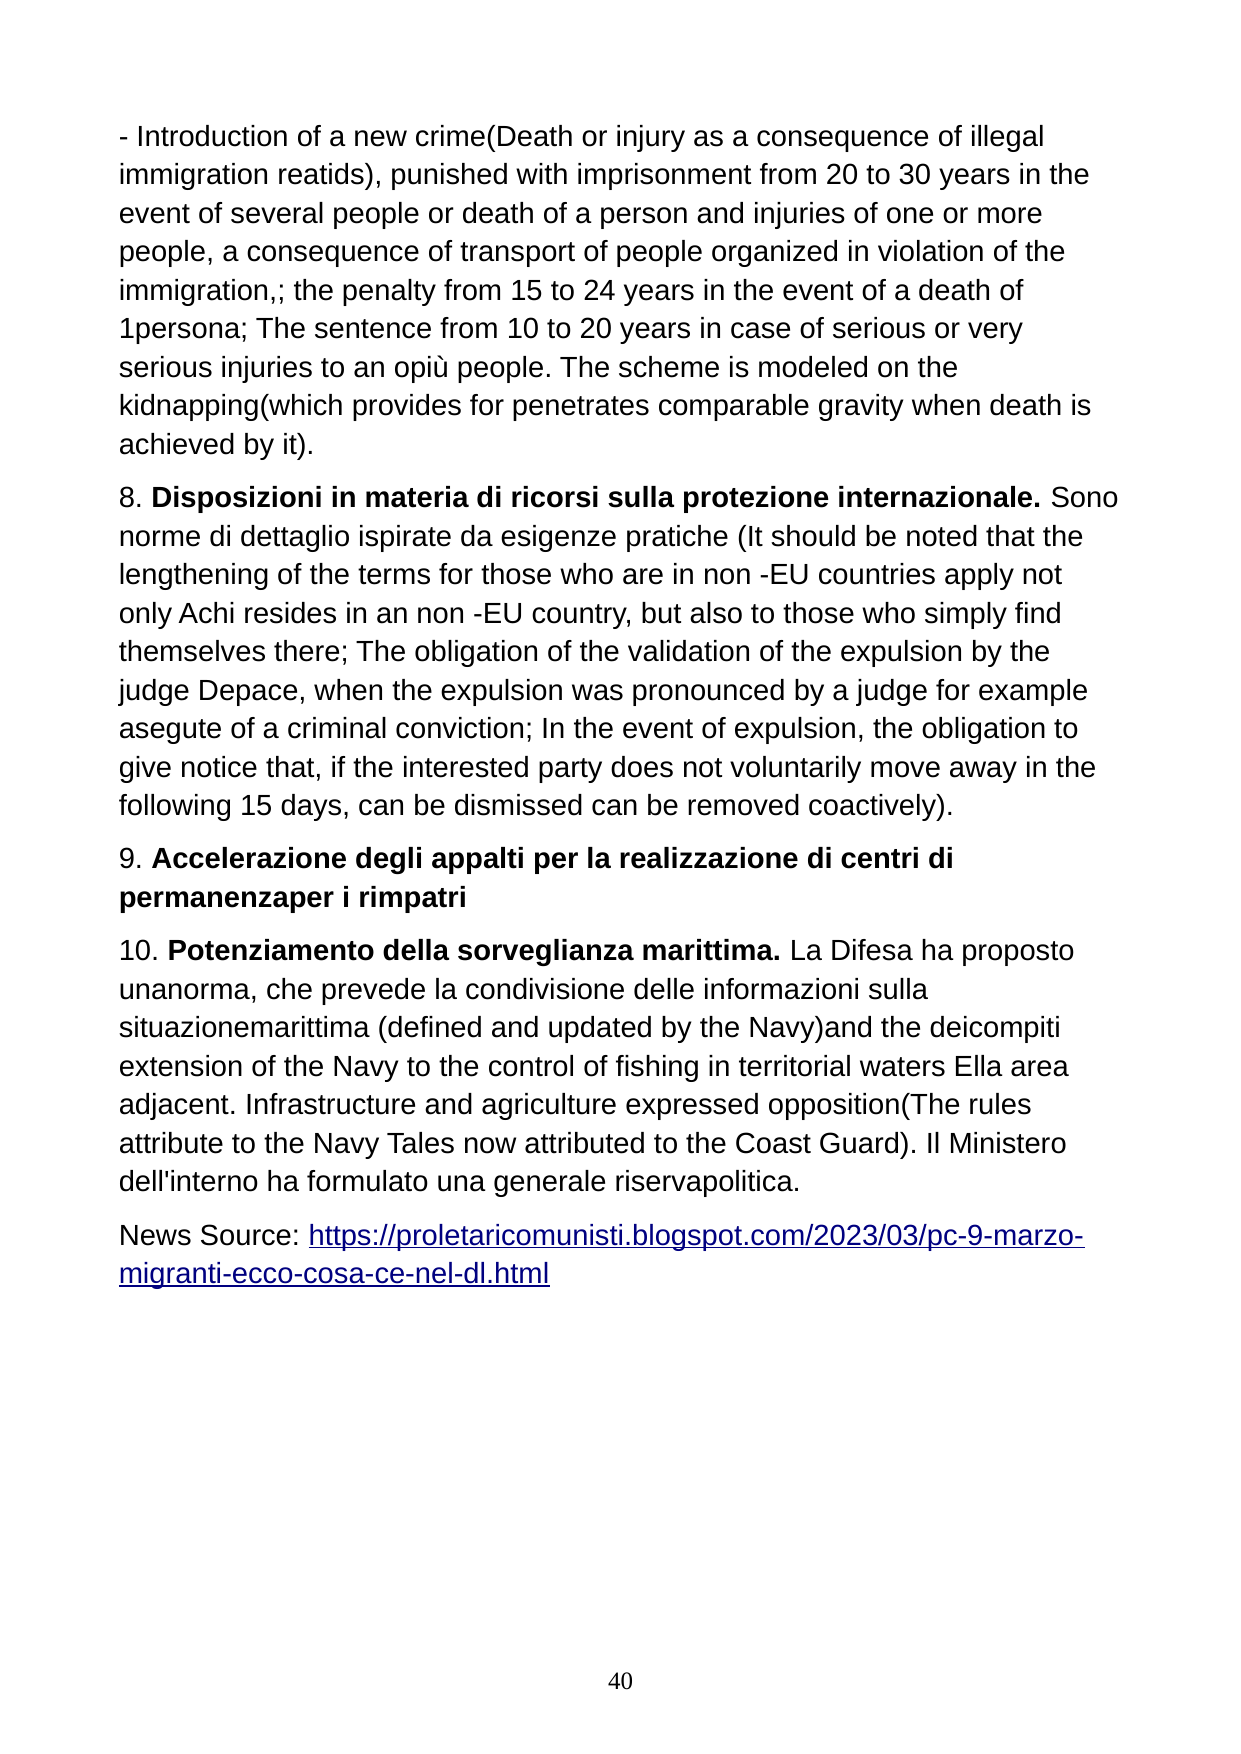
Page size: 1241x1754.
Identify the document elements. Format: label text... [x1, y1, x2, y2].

text 9. Accelerazione degli appalti per la realizzazione di centri di permanenzaper i rimpatri [118, 841, 1122, 913]
text - Introduction of a new crime(Death or injury as a consequence of illegal immigration reatids), punished with imprisonment from 20 to 30 years in the event of several people or death of a person and injuries of one or more people, a consequence of transport of people organized in violation of the immigration,; the penalty from 15 to 24 years in the event of a death of 1persona; The sentence from 10 to 20 years in case of serious or very serious injuries to an opiù people. The scheme is modeled on the kidnapping(which provides for penetrates comparable gravity when death is achieved by it). [118, 118, 1122, 460]
text 8. Disposizioni in materia di ricorsi sulla protezione internazionale. Sono norme di dettaglio ispirate da esigenze pratiche (It should be noted that the lengthening of the terms for those who are in non -EU countries apply not only Achi resides in an non -EU country, but also to those who simply find themselves there; The obligation of the validation of the expulsion by the judge Depace, when the expulsion was pronounced by a judge for example asegute of a criminal conviction; In the event of expulsion, the obligation to give notice that, if the interested party does not voluntarily move away in the following 15 days, can be dismissed can be removed coactively). [118, 480, 1122, 822]
text 10. Potenziamento della sorveglianza marittima. La Difesa ha proposto unanorma, che prevede la condivisione delle informazioni sulla situazionemarittima (defined and updated by the Navy)and the deicompiti extension of the Navy to the control of fishing in territorial waters Ella area adjacent. Infrastructure and agriculture expressed opposition(The rules attribute to the Navy Tales now attributed to the Coast Guard). Il Ministero dell'interno ha formulato una generale riservapolitica. [118, 933, 1122, 1198]
text News Source: https://proletaricomunisti.blogspot.com/2023/03/pc-9-marzo-migranti-ecco-cosa-ce-nel-dl.html [118, 1217, 1122, 1289]
